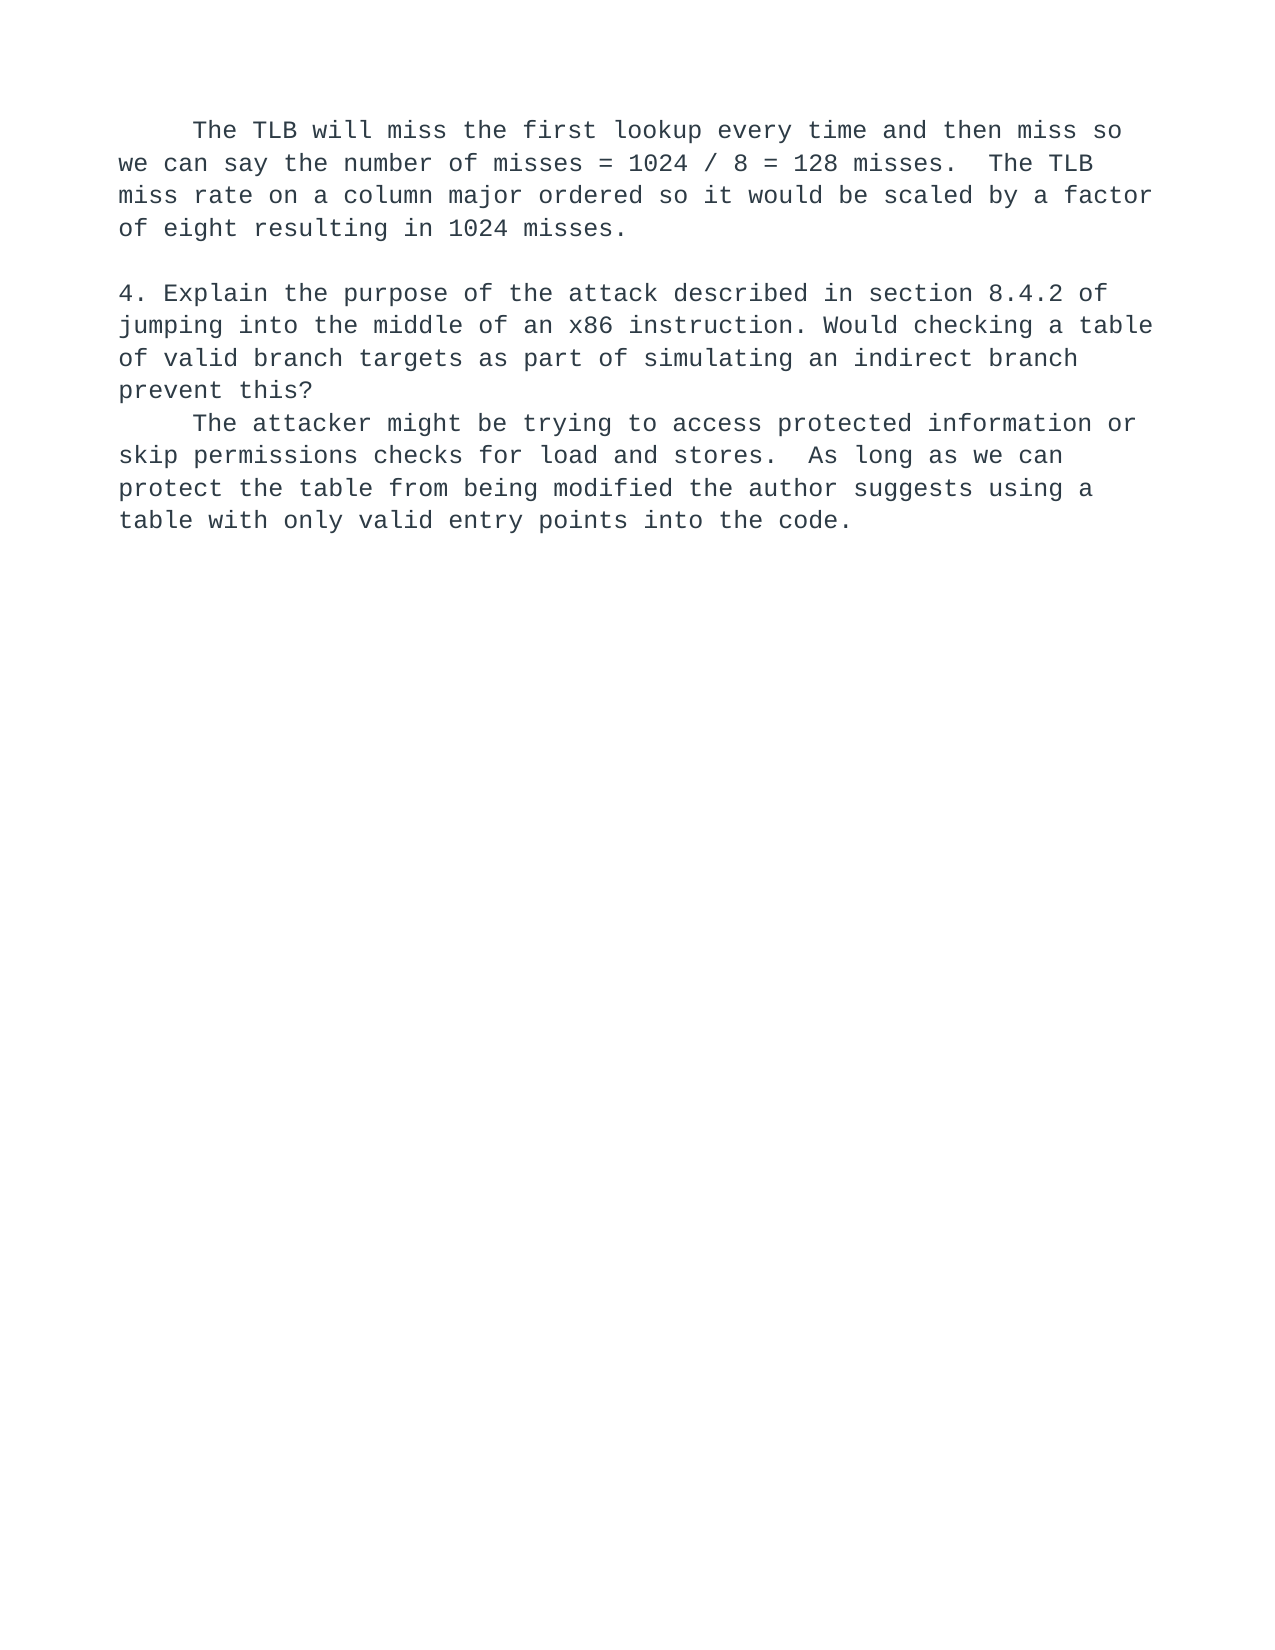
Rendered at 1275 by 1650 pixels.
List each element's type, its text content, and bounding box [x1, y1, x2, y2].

text 4. Explain the purpose of the attack described in section 8.4.2 of jumping into the middle of an x86 instruction. Would checking a table of valid branch targets as part of simulating an indirect branch prevent this? [118, 281, 1157, 406]
text The TLB will miss the first lookup every time and then miss so we can say the number of misses = 1024 / 8 = 128 misses. The TLB miss rate on a column major ordered so it would be scaled by a factor of eight resulting in 1024 misses. [118, 118, 1157, 244]
text The attacker might be trying to access protected information or skip permissions checks for load and stores. As long as we can protect the table from being modified the author suggests using a table with only valid entry points into the code. [118, 411, 1157, 536]
